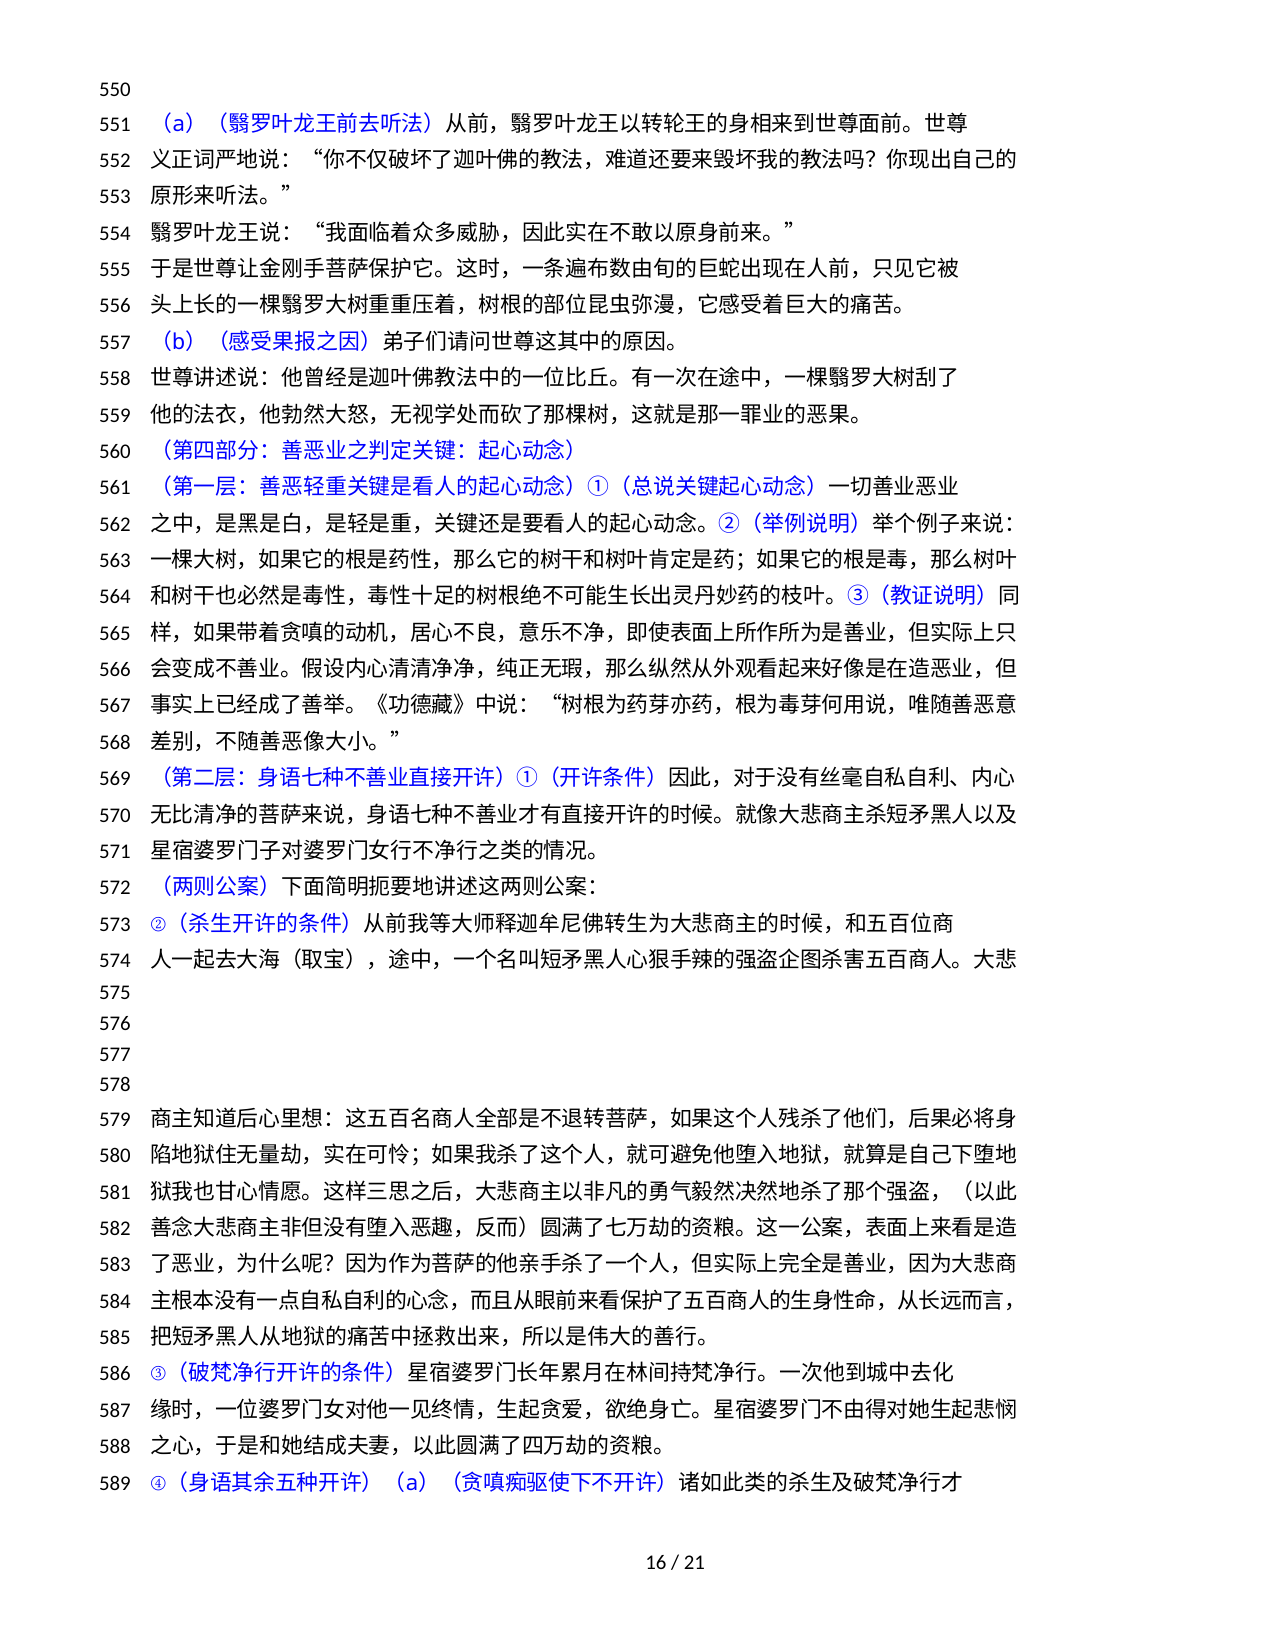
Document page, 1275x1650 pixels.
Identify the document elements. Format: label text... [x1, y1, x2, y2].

text 差别，不随善恶像大小。” [150, 724, 1200, 756]
text 义正词严地说：“你不仅破坏了迦叶佛的教法，难道还要来毁坏我的教法吗？你现出自己的 [150, 142, 1200, 174]
text ③（破梵净行开许的条件）星宿婆罗门长年累月在林间持梵净行。一次他到城中去化 [150, 1355, 1200, 1387]
text 主根本没有一点自私自利的心念，而且从眼前来看保护了五百商人的生身性命，从长远而言， [150, 1283, 1200, 1314]
text 样，如果带着贪嗔的动机，居心不良，意乐不净，即使表面上所作所为是善业，但实际上只 [150, 615, 1200, 646]
text 星宿婆罗门子对婆罗门女行不净行之类的情况。 [150, 833, 1200, 864]
text 他的法衣，他勃然大怒，无视学处而砍了那棵树，这就是那一罪业的恶果。 [150, 397, 1200, 428]
text 善念大悲商主非但没有堕入恶趣，反而）圆满了七万劫的资粮。这一公案，表面上来看是造 [150, 1210, 1200, 1242]
text 一棵大树，如果它的根是药性，那么它的树干和树叶肯定是药；如果它的根是毒，那么树叶 [150, 542, 1200, 574]
text 人一起去大海（取宝），途中，一个名叫短矛黑人心狠手辣的强盗企图杀害五百商人。大悲 [150, 942, 1200, 974]
text 陷地狱住无量劫，实在可怜；如果我杀了这个人，就可避免他堕入地狱，就算是自己下堕地 [150, 1137, 1200, 1169]
text ②（杀生开许的条件）从前我等大师释迦牟尼佛转生为大悲商主的时候，和五百位商 [150, 906, 1200, 937]
text （a）（翳罗叶龙王前去听法）从前，翳罗叶龙王以转轮王的身相来到世尊面前。世尊 [150, 106, 1200, 137]
text 会变成不善业。假设内心清清净净，纯正无瑕，那么纵然从外观看起来好像是在造恶业，但 [150, 651, 1200, 683]
text 世尊讲述说：他曾经是迦叶佛教法中的一位比丘。有一次在途中，一棵翳罗大树刮了 [150, 360, 1200, 392]
text （第一层：善恶轻重关键是看人的起心动念）①（总说关键起心动念）一切善业恶业 [150, 469, 1200, 501]
text 缘时，一位婆罗门女对他一见终情，生起贪爱，欲绝身亡。星宿婆罗门不由得对她生起悲悯 [150, 1392, 1200, 1423]
text 狱我也甘心情愿。这样三思之后，大悲商主以非凡的勇气毅然决然地杀了那个强盗，（以此 [150, 1174, 1200, 1205]
text 之中，是黑是白，是轻是重，关键还是要看人的起心动念。②（举例说明）举个例子来说： [150, 506, 1200, 537]
text 商主知道后心里想：这五百名商人全部是不退转菩萨，如果这个人残杀了他们，后果必将身 [150, 1101, 1200, 1133]
text 翳罗叶龙王说：“我面临着众多威胁，因此实在不敢以原身前来。” [150, 215, 1200, 246]
text 头上长的一棵翳罗大树重重压着，树根的部位昆虫弥漫，它感受着巨大的痛苦。 [150, 287, 1200, 319]
text 和树干也必然是毒性，毒性十足的树根绝不可能生长出灵丹妙药的枝叶。③（教证说明）同 [150, 578, 1200, 610]
text （b）（感受果报之因）弟子们请问世尊这其中的原因。 [150, 324, 1200, 356]
text （第二层：身语七种不善业直接开许）①（开许条件）因此，对于没有丝毫自私自利、内心 [150, 760, 1200, 792]
text 于是世尊让金刚手菩萨保护它。这时，一条遍布数由旬的巨蛇出现在人前，只见它被 [150, 251, 1200, 283]
text 之心，于是和她结成夫妻，以此圆满了四万劫的资粮。 [150, 1428, 1200, 1460]
text ④（身语其余五种开许）（a）（贪嗔痴驱使下不开许）诸如此类的杀生及破梵净行才 [150, 1464, 1200, 1496]
text 事实上已经成了善举。《功德藏》中说：“树根为药芽亦药，根为毒芽何用说，唯随善恶意 [150, 687, 1200, 719]
text 原形来听法。” [150, 178, 1200, 210]
text 了恶业，为什么呢？因为作为菩萨的他亲手杀了一个人，但实际上完全是善业，因为大悲商 [150, 1246, 1200, 1278]
text 把短矛黑人从地狱的痛苦中拯救出来，所以是伟大的善行。 [150, 1319, 1200, 1351]
text （两则公案）下面简明扼要地讲述这两则公案： [150, 869, 1200, 901]
text 无比清净的菩萨来说，身语七种不善业才有直接开许的时候。就像大悲商主杀短矛黑人以及 [150, 797, 1200, 828]
text （第四部分：善恶业之判定关键：起心动念） [150, 433, 1200, 465]
